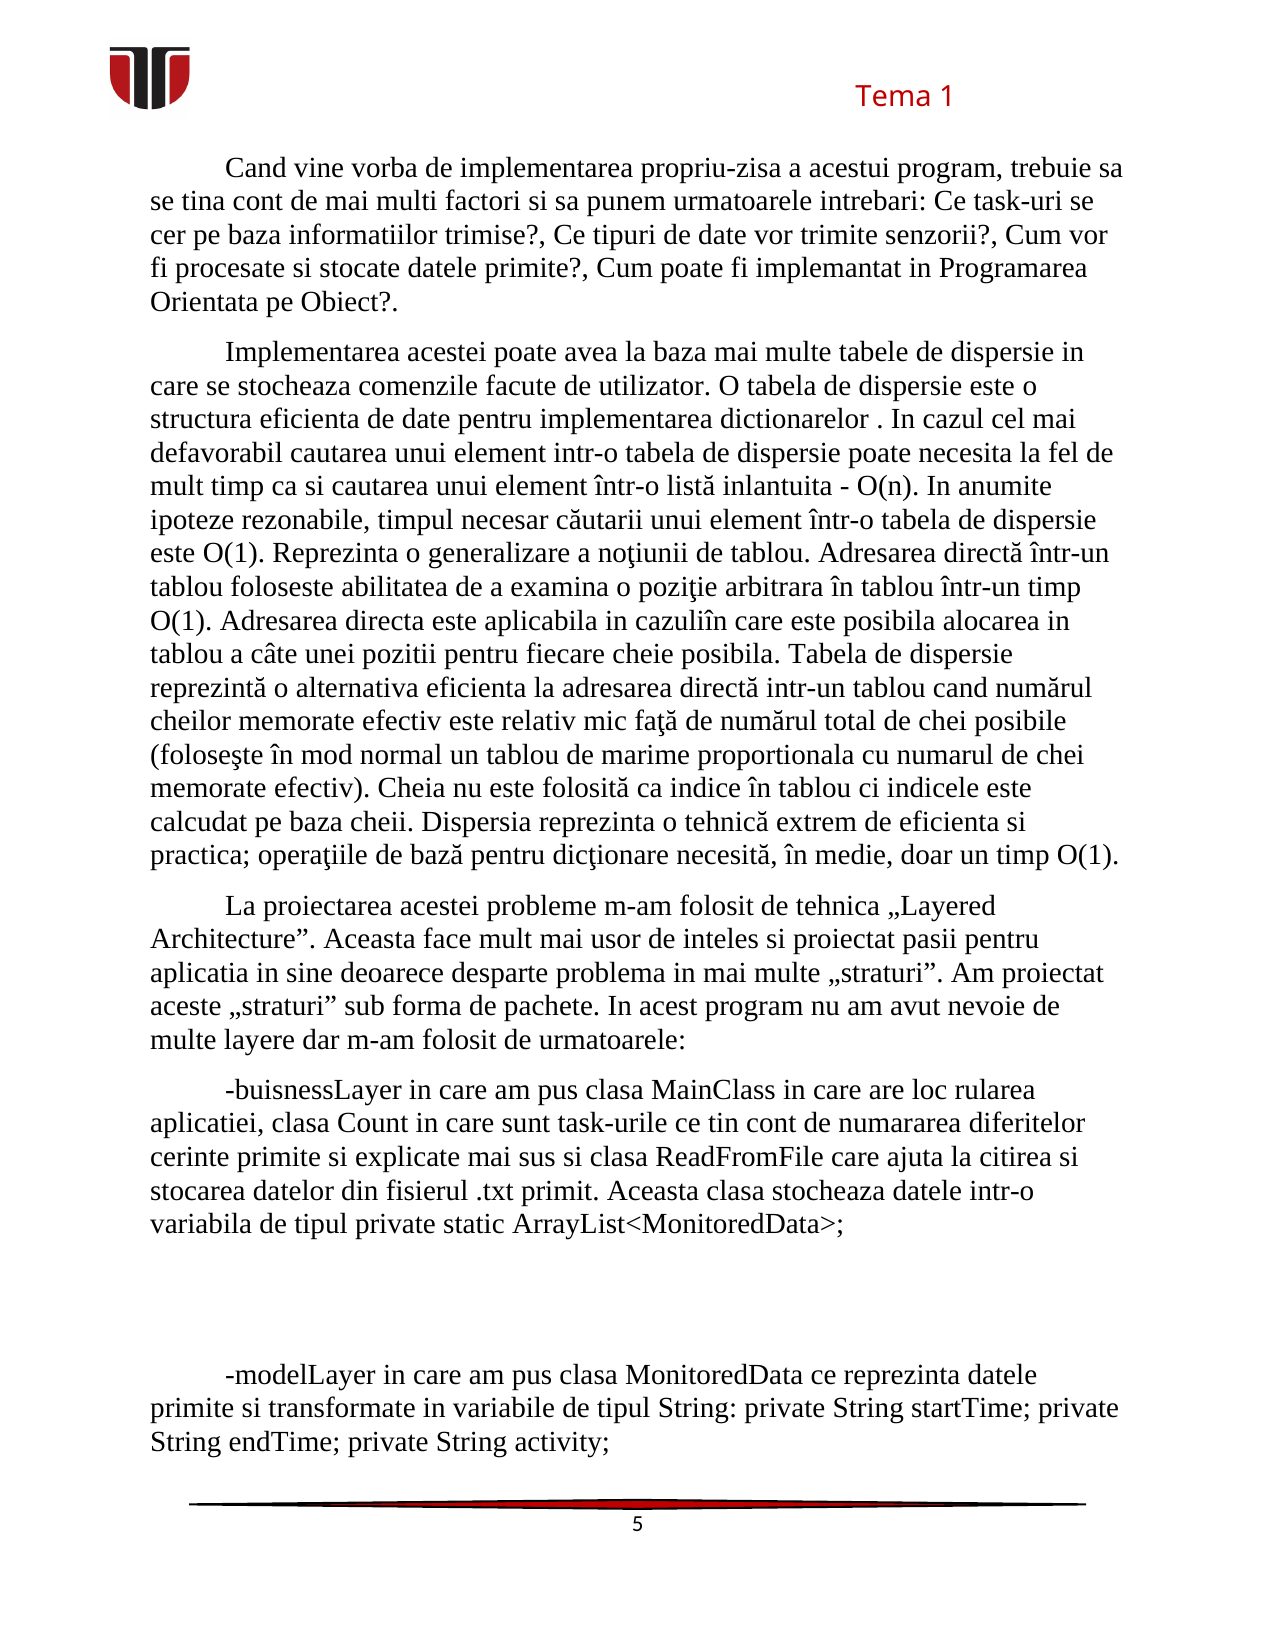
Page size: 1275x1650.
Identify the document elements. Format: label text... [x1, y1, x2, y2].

text -buisnessLayer in care am pus clasa MainClass in care are loc rularea aplicatiei, clasa Count in care sunt task-urile ce tin cont de numararea diferitelor cerinte primite si explicate mai sus si clasa ReadFromFile care ajuta la citirea si stocarea datelor din fisierul .txt primit. Aceasta clasa stocheaza datele intr-o variabila de tipul private static ArrayList<MonitoredData>; [150, 1072, 1125, 1240]
text Implementarea acestei poate avea la baza mai multe tabele de dispersie in care se stocheaza comenzile facute de utilizator. O tabela de dispersie este o structura eficienta de date pentru implementarea dictionarelor . In cazul cel mai defavorabil cautarea unui element intr-o tabela de dispersie poate necesita la fel de mult timp ca si cautarea unui element într-o listă inlantuita - O(n). In anumite ipoteze rezonabile, timpul necesar căutarii unui element într-o tabela de dispersie este O(1). Reprezinta o generalizare a noţiunii de tablou. Adresarea directă într-un tablou foloseste abilitatea de a examina o poziţie arbitrara în tablou într-un timp O(1). Adresarea directa este aplicabila in cazuliîn care este posibila alocarea in tablou a câte unei pozitii pentru fiecare cheie posibila. Tabela de dispersie reprezintă o alternativa eficienta la adresarea directă intr-un tablou cand numărul cheilor memorate efectiv este relativ mic faţă de numărul total de chei posibile (foloseşte în mod normal un tablou de marime proportionala cu numarul de chei memorate efectiv). Cheia nu este folosită ca indice în tablou ci indicele este calcudat pe baza cheii. Dispersia reprezinta o tehnică extrem de eficienta si practica; operaţiile de bază pentru dicţionare necesită, în medie, doar un timp O(1). [150, 334, 1125, 871]
text La proiectarea acestei probleme m-am folosit de tehnica „Layered Architecture”. Aceasta face mult mai usor de inteles si proiectat pasii pentru aplicatia in sine deoarece desparte problema in mai multe „straturi”. Am proiectat aceste „straturi” sub forma de pachete. In acest program nu am avut nevoie de multe layere dar m-am folosit de urmatoarele: [150, 888, 1125, 1055]
text Cand vine vorba de implementarea propriu-zisa a acestui program, trebuie sa se tina cont de mai multi factori si sa punem urmatoarele intrebari: Ce task-uri se cer pe baza informatiilor trimise?, Ce tipuri de date vor trimite senzorii?, Cum vor fi procesate si stocate datele primite?, Cum poate fi implemantat in Programarea Orientata pe Obiect?. [150, 150, 1125, 318]
text -modelLayer in care am pus clasa MonitoredData ce reprezinta datele primite si transformate in variabile de tipul String: private String startTime; private String endTime; private String activity; [150, 1357, 1125, 1457]
